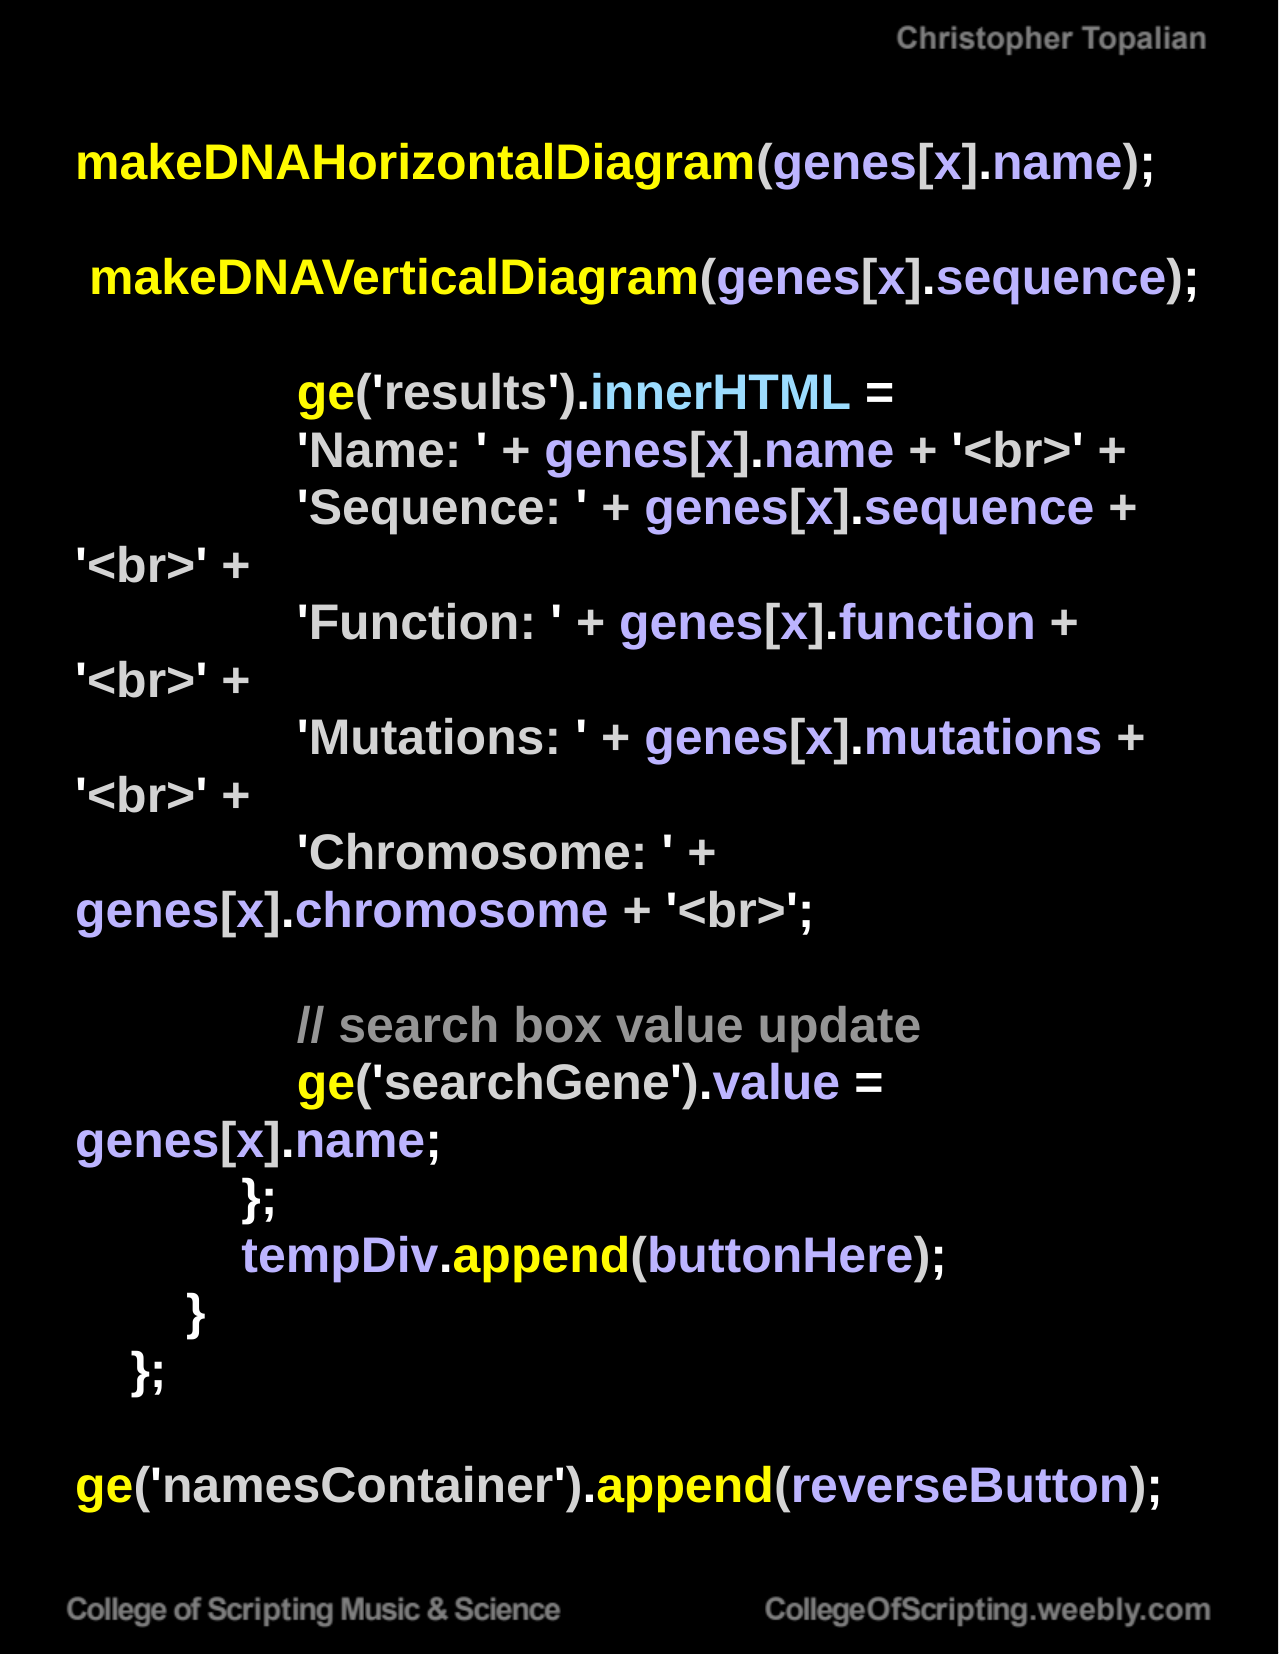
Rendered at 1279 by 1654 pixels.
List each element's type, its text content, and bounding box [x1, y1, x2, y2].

text ge('results').innerHTML = [75, 362, 1203, 420]
text makeDNAHorizontalDiagram(genes[x].name); [75, 75, 1203, 190]
text tempDiv.append(buttonHere); [75, 1225, 1203, 1282]
text // search box value update [75, 995, 1203, 1052]
text 'Sequence: ' + genes[x].sequence + '<br>' + [75, 477, 1203, 592]
text 'Function: ' + genes[x].function + '<br>' + [75, 592, 1203, 707]
text }; [75, 1340, 1203, 1397]
text 'Chromosome: ' + genes[x].chromosome + '<br>'; [75, 822, 1203, 937]
text 'Mutations: ' + genes[x].mutations + '<br>' + [75, 707, 1203, 822]
text 'Name: ' + genes[x].name + '<br>' + [75, 420, 1203, 477]
text makeDNAVerticalDiagram(genes[x].sequence); [75, 247, 1203, 305]
text } [75, 1282, 1203, 1340]
text ge('searchGene').value = genes[x].name; [75, 1052, 1203, 1167]
text ge('namesContainer').append(reverseButton); [75, 1397, 1203, 1512]
text }; [75, 1167, 1203, 1225]
